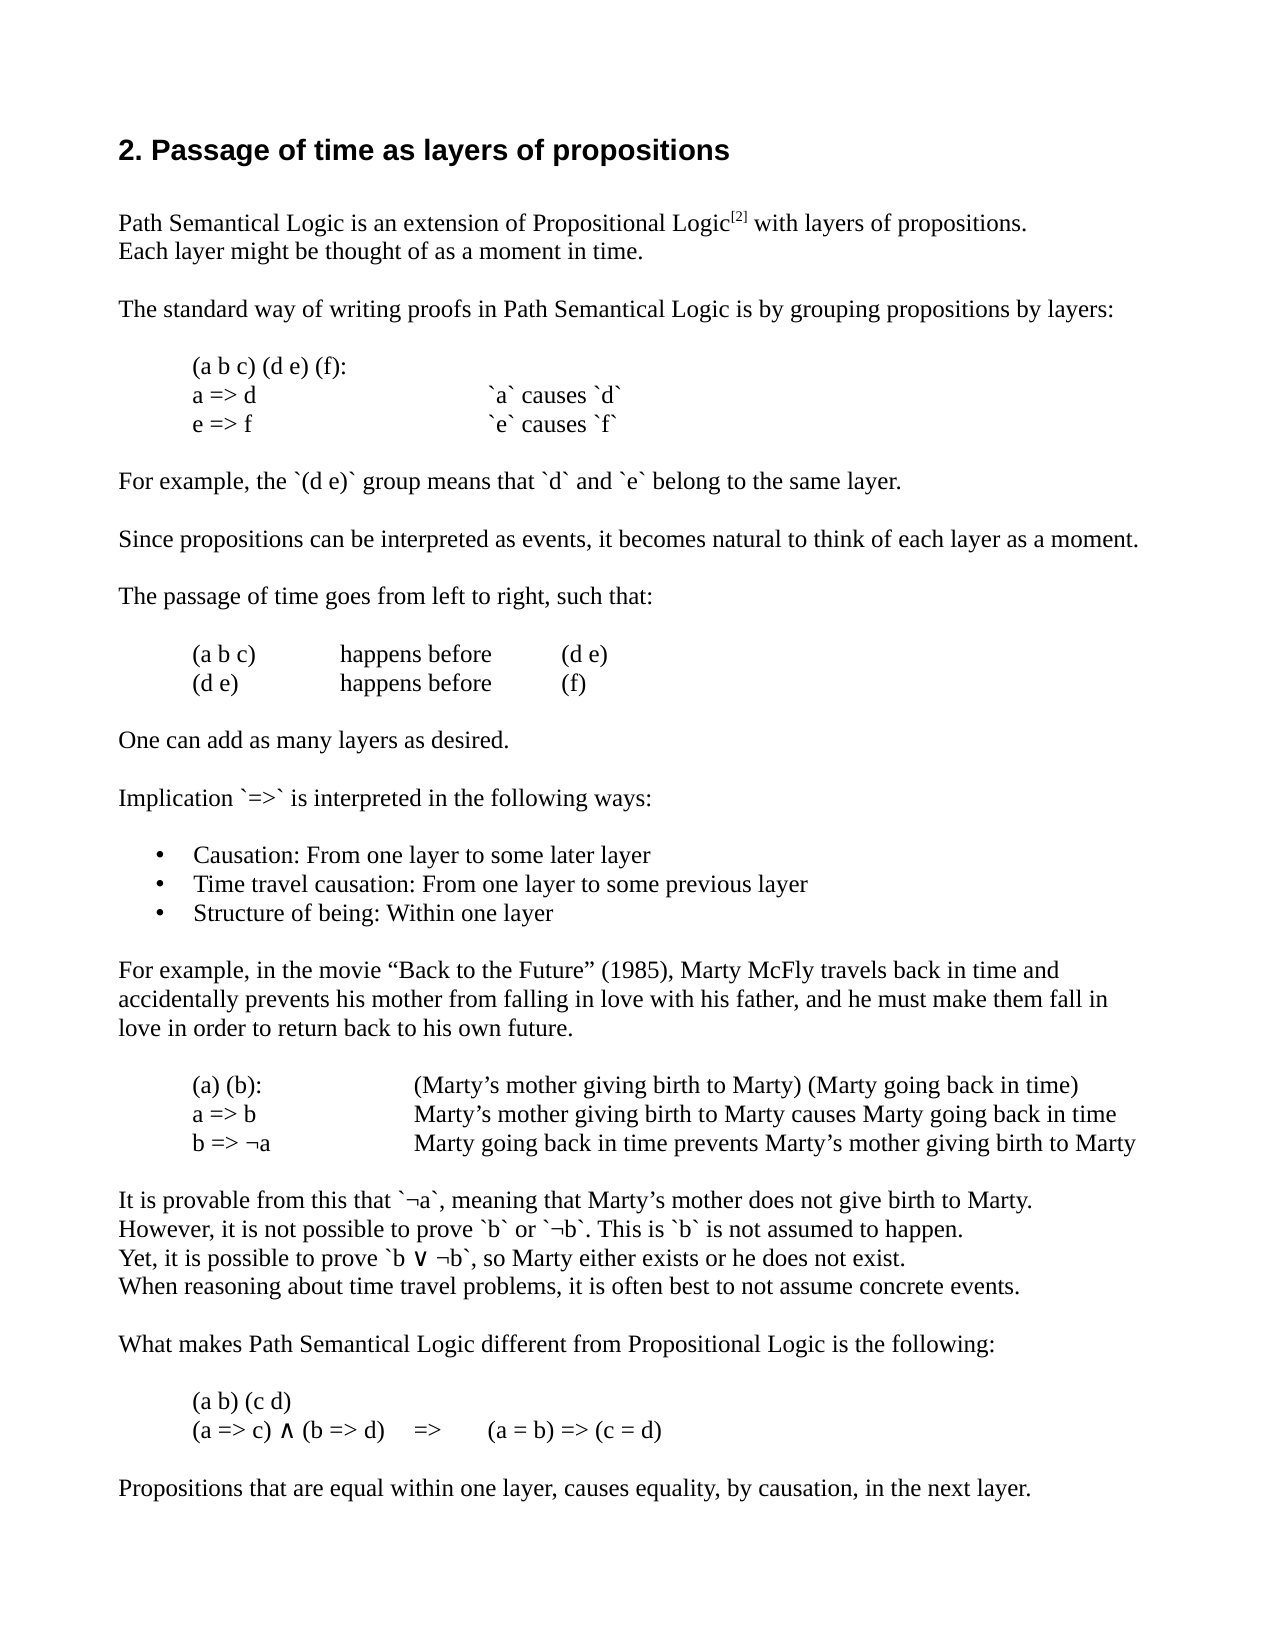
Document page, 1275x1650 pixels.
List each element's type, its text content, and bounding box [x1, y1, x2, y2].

text When reasoning about time travel problems, it is often best to not assume concrete events. [118, 1271, 1157, 1300]
text However, it is not possible to prove `b` or `¬b`. This is `b` is not assumed to happen. [118, 1214, 1157, 1243]
text (a) (b): (Marty’s mother giving birth to Marty) (Marty going back in time) [118, 1070, 1157, 1099]
text a => b Marty’s mother giving birth to Marty causes Marty going back in time [118, 1099, 1157, 1128]
text Yet, it is possible to prove `b ∨ ¬b`, so Marty either exists or he does not exist. [118, 1243, 1157, 1271]
text (a b c) (d e) (f): [118, 351, 1157, 380]
text (d e) happens before (f) [118, 668, 1157, 696]
text Implication `=>` is interpreted in the following ways: [118, 783, 1157, 811]
text (a => c) ∧ (b => d) => (a = b) => (c = d) [118, 1415, 1157, 1444]
text Propositions that are equal within one layer, causes equality, by causation, in the next layer. [118, 1473, 1157, 1501]
text For example, the `(d e)` group means that `d` and `e` belong to the same layer. [118, 466, 1157, 495]
text Path Semantical Logic is an extension of Propositional Logic[2] with layers of propositions. [118, 208, 1157, 236]
list Time travel causation: From one layer to some previous layer [156, 869, 1157, 898]
text One can add as many layers as desired. [118, 725, 1157, 754]
text (a b c) happens before (d e) [118, 639, 1157, 668]
text The standard way of writing proofs in Path Semantical Logic is by grouping propositions by layers: [118, 294, 1157, 323]
text Since propositions can be interpreted as events, it becomes natural to think of each layer as a moment. [118, 524, 1157, 553]
text b => ¬a Marty going back in time prevents Marty’s mother giving birth to Marty [118, 1128, 1157, 1156]
text It is provable from this that `¬a`, meaning that Marty’s mother does not give birth to Marty. [118, 1185, 1157, 1214]
list Causation: From one layer to some later layer [156, 840, 1157, 869]
text For example, in the movie “Back to the Future” (1985), Marty McFly travels back in time and accidentally prevents his mother from falling in love with his father, and he must make them fall in love in order to return back to his own future. [118, 955, 1157, 1041]
text Each layer might be thought of as a moment in time. [118, 236, 1157, 265]
text a => d `a` causes `d` [118, 380, 1157, 409]
text (a b) (c d) [118, 1386, 1157, 1415]
subtitle 2. Passage of time as layers of propositions [118, 133, 1157, 166]
list Structure of being: Within one layer [156, 898, 1157, 926]
text What makes Path Semantical Logic different from Propositional Logic is the following: [118, 1329, 1157, 1358]
text e => f `e` causes `f` [118, 409, 1157, 438]
text The passage of time goes from left to right, such that: [118, 581, 1157, 610]
